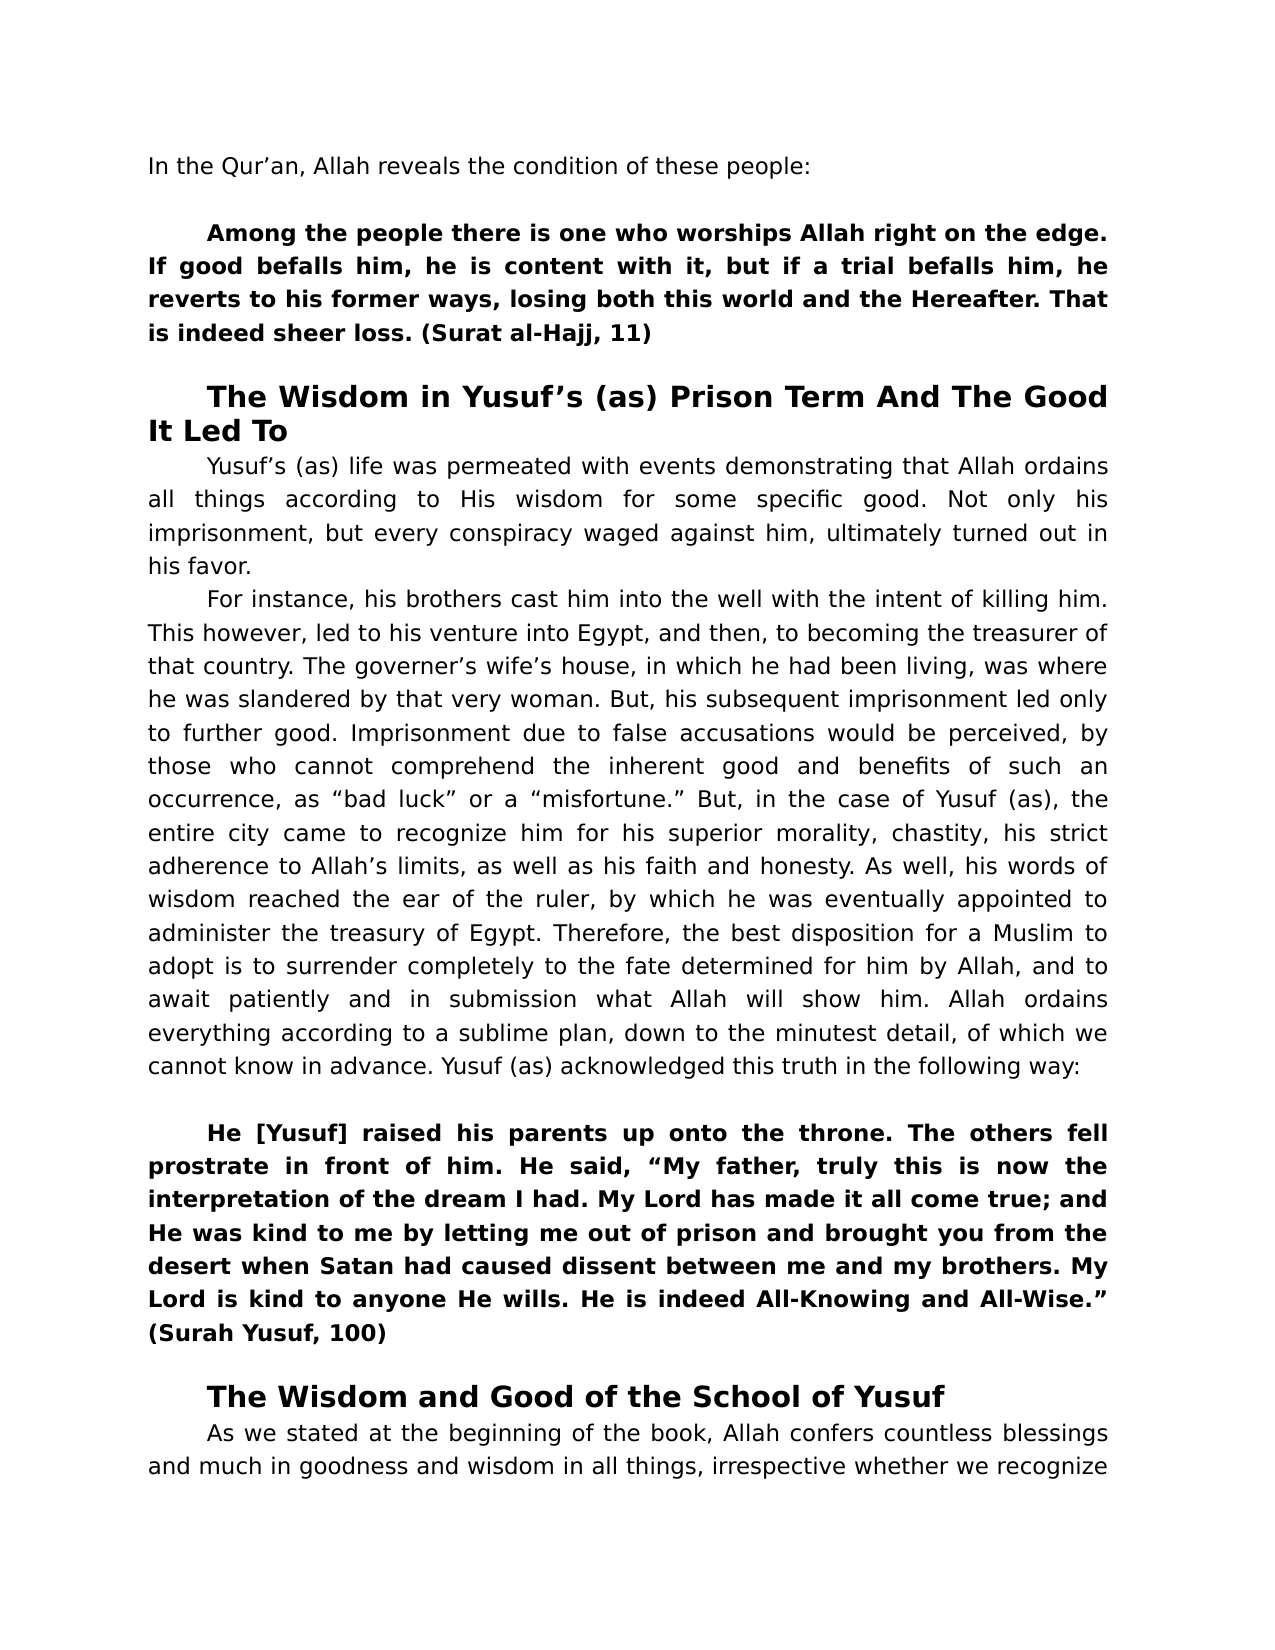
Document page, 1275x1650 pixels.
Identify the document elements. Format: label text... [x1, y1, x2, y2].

text In the Qur’an, Allah reveals the condition of these people: [148, 148, 1110, 181]
text He [Yusuf] raised his parents up onto the throne. The others fell prostrate in front of him. He said, “My father, truly this is now the interpretation of the dream I had. My Lord has made it all come true; and He was kind to me by letting me out of prison and brought you from the desert when Satan had caused dissent between me and my brothers. My Lord is kind to anyone He wills. He is indeed All-Knowing and All-Wise.” (Surah Yusuf, 100) [148, 1114, 1110, 1348]
text For instance, his brothers cast him into the well with the intent of killing him. This however, led to his venture into Egypt, and then, to becoming the treasurer of that country. The governer’s wife’s house, in which he had been living, was where he was slandered by that very woman. But, his subsequent imprisonment led only to further good. Imprisonment due to false accusations would be perceived, by those who cannot comprehend the inherent good and benefits of such an occurrence, as “bad luck” or a “misfortune.” But, in the case of Yusuf (as), the entire city came to recognize him for his superior morality, chastity, his strict adherence to Allah’s limits, as well as his faith and honesty. As well, his words of wisdom reached the ear of the ruler, by which he was eventually appointed to administer the treasury of Egypt. Therefore, the best disposition for a Muslim to adopt is to surrender completely to the fate determined for him by Allah, and to await patiently and in submission what Allah will show him. Allah ordains everything according to a sublime plan, down to the minutest detail, of which we cannot know in advance. Yusuf (as) acknowledged this truth in the following way: [148, 581, 1110, 1081]
text The Wisdom and Good of the School of Yusuf [148, 1381, 1110, 1414]
text As we stated at the beginning of the book, Allah confers countless blessings and much in goodness and wisdom in all things, irrespective whether we recognize [148, 1414, 1110, 1481]
text Yusuf’s (as) life was permeated with events demonstrating that Allah ordains all things according to His wisdom for some specific good. Not only his imprisonment, but every conspiracy waged against him, ultimately turned out in his favor. [148, 448, 1110, 581]
text The Wisdom in Yusuf’s (as) Prison Term And The Good It Led To [148, 381, 1110, 448]
text Among the people there is one who worships Allah right on the edge. If good befalls him, he is content with it, but if a trial befalls him, he reverts to his former ways, losing both this world and the Hereafter. That is indeed sheer loss. (Surat al-Hajj, 11) [148, 214, 1110, 348]
